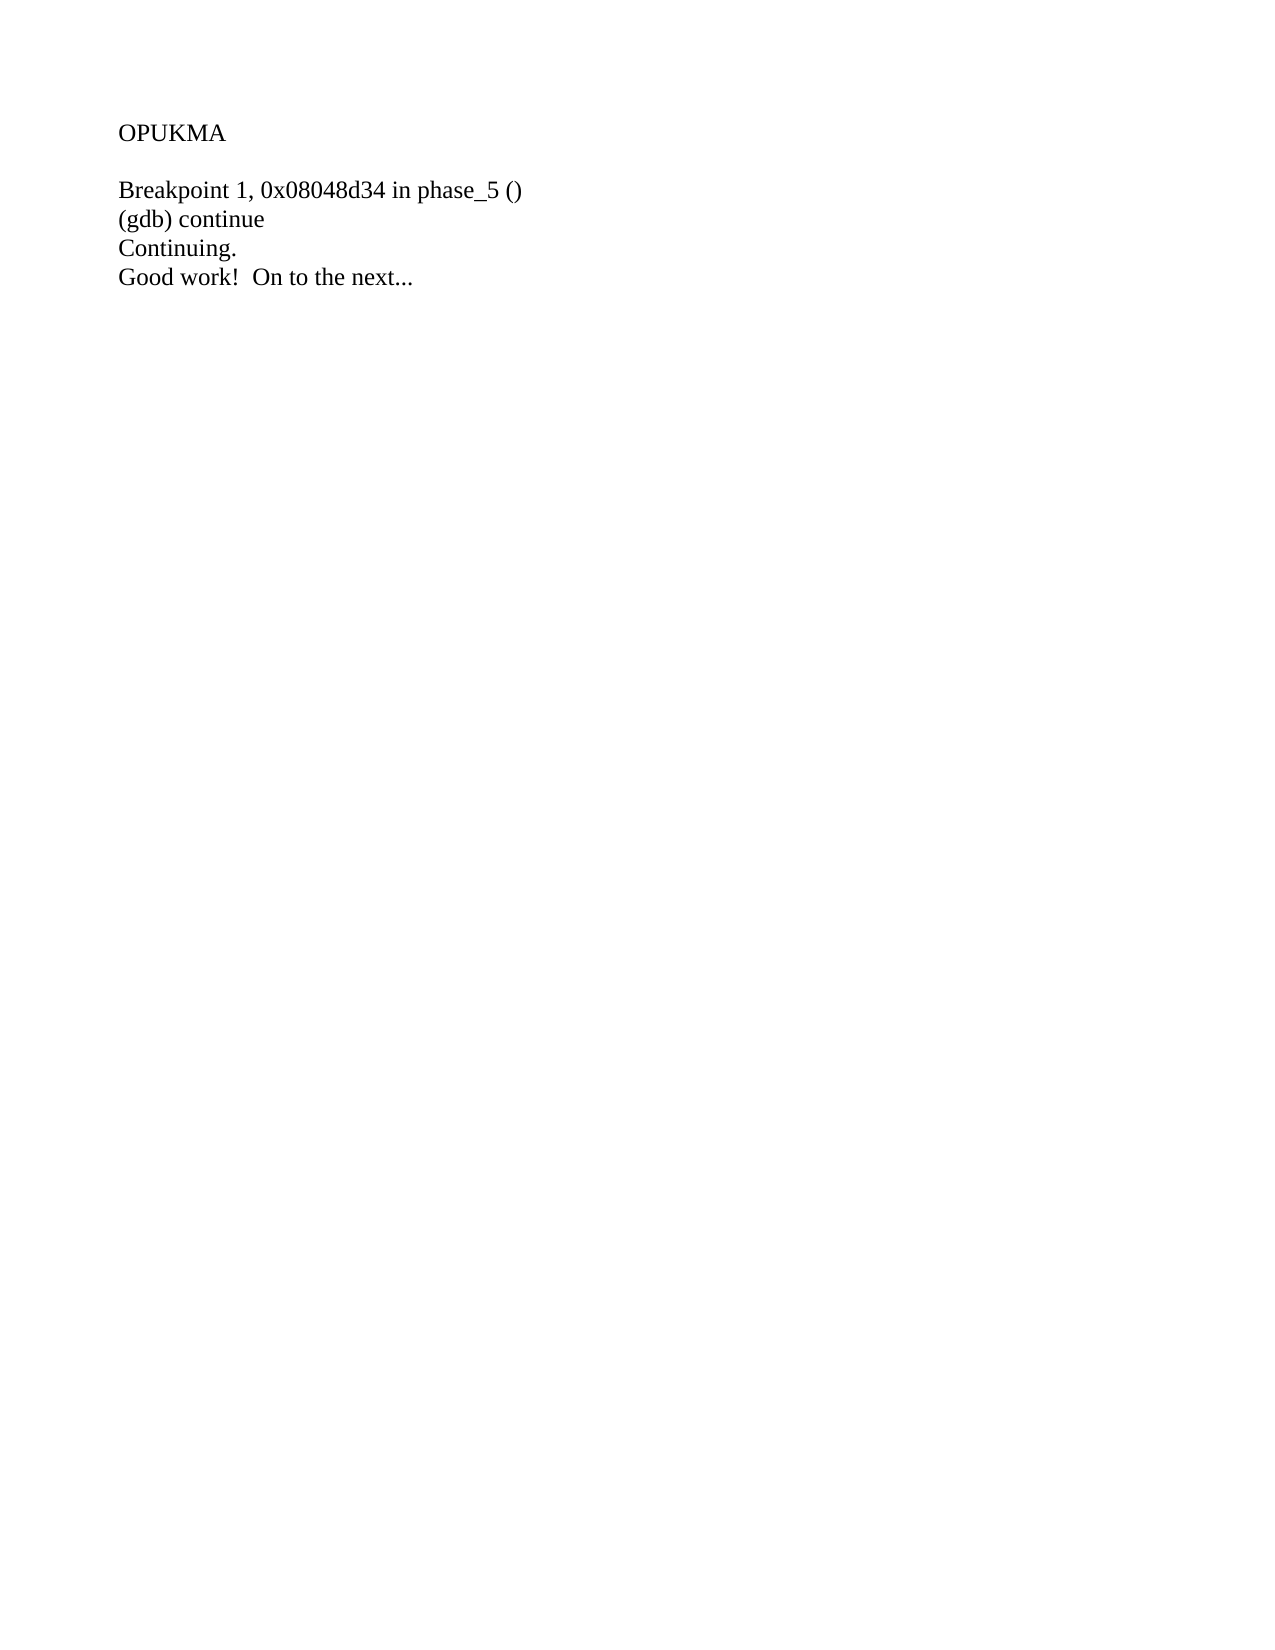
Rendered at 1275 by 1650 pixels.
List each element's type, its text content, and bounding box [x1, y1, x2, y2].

text (gdb) continue [118, 204, 1157, 233]
text Good work! On to the next... [118, 262, 1157, 291]
text OPUKMA [118, 118, 1157, 147]
text Continuing. [118, 233, 1157, 262]
text Breakpoint 1, 0x08048d34 in phase_5 () [118, 176, 1157, 204]
